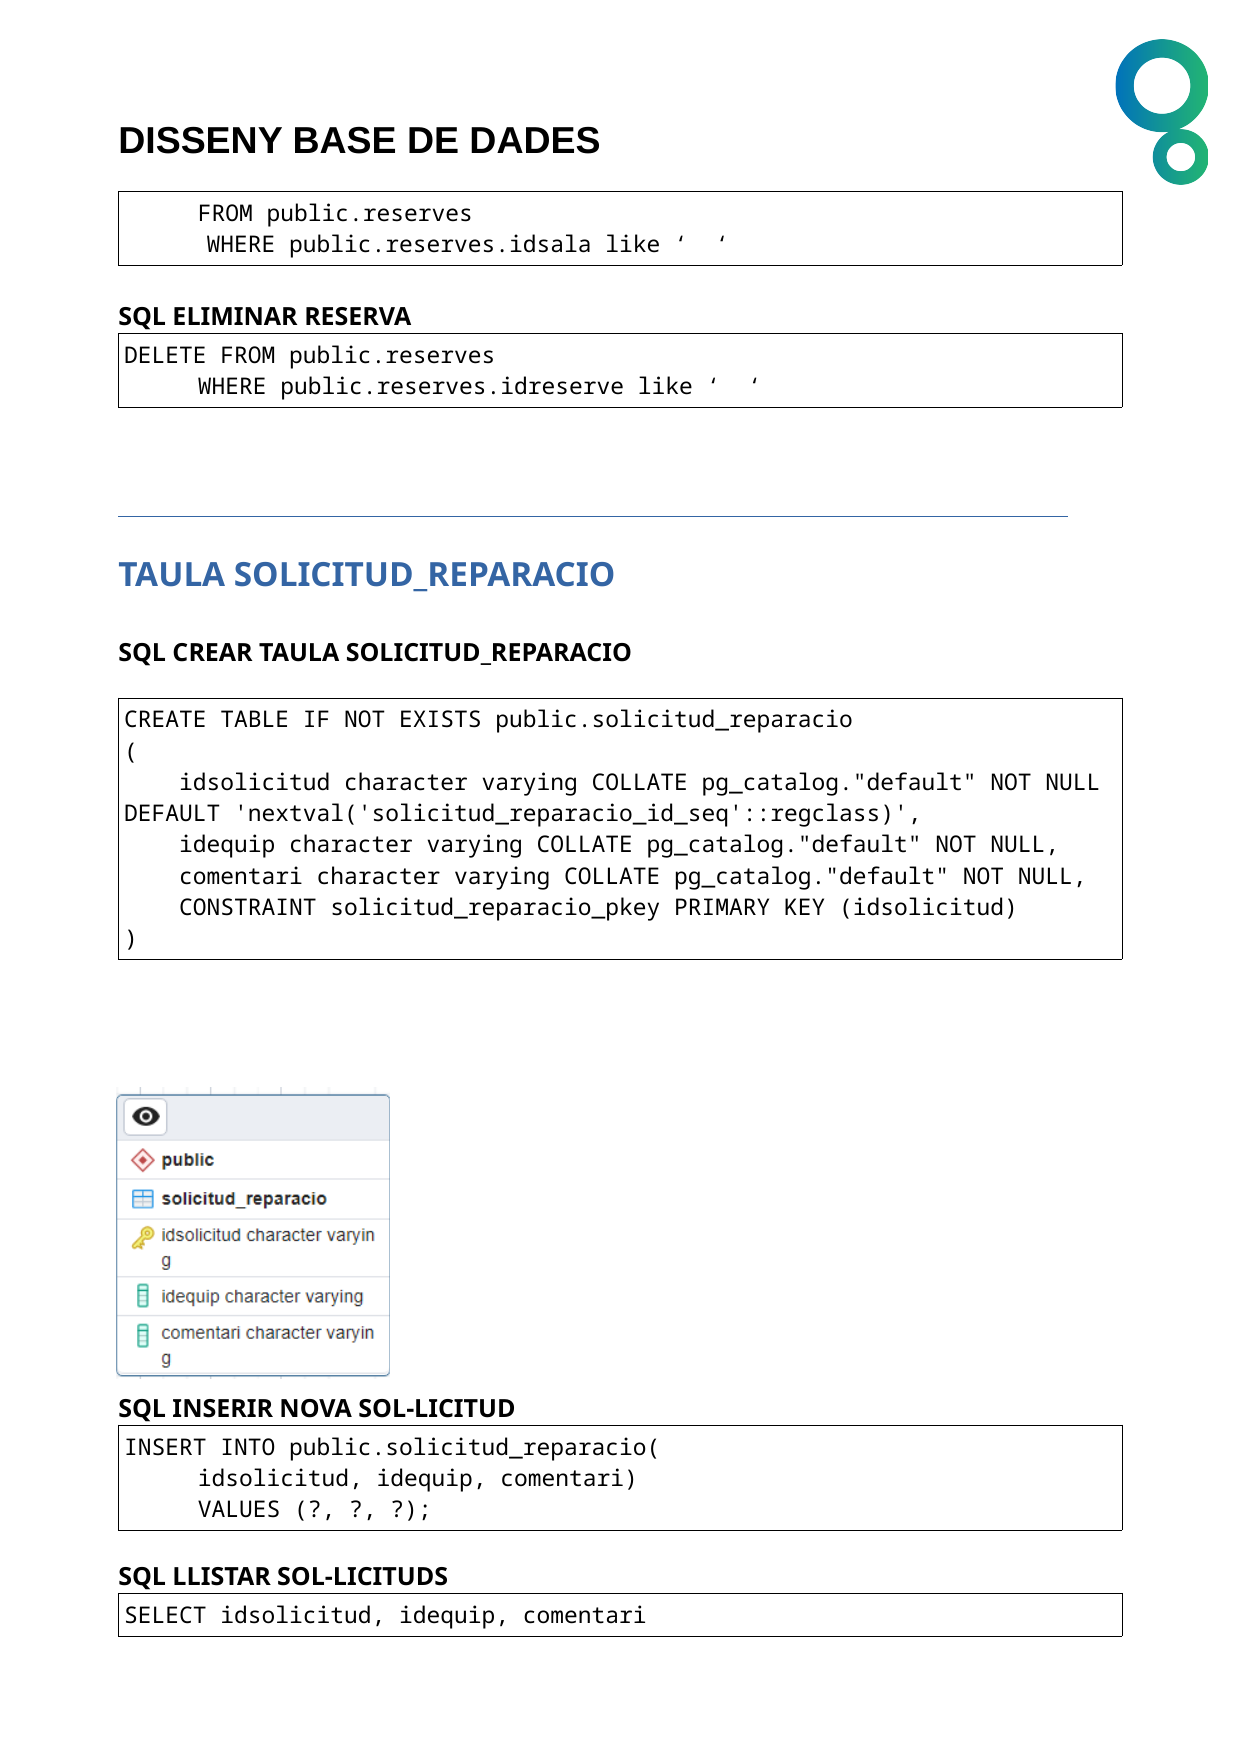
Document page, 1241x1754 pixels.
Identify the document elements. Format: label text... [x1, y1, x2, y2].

table_header INSERT INTO public.solicitud_reparacio( idsolicitud, idequip, comentari) VALUES (?, ?, ?); [119, 1426, 1122, 1530]
picture [116, 1087, 390, 1379]
picture [1115, 39, 1208, 185]
text SQL LLISTAR SOL-LICITUDS [118, 1559, 1122, 1593]
text TAULA SOLICITUD_REPARACIO [118, 551, 1122, 596]
text SQL CREAR TAULA SOLICITUD_REPARACIO [118, 635, 1122, 669]
table_header CREATE TABLE IF NOT EXISTS public.solicitud_reparacio ( idsolicitud character varying COLLATE pg_catalog."default" NOT NULL DEFAULT 'nextval('solicitud_reparacio_id_seq'::regclass)', idequip character varying COLLATE pg_catalog."default" NOT NULL, comentari character varying COLLATE pg_catalog."default" NOT NULL, CONSTRAINT solicitud_reparacio_pkey PRIMARY KEY (idsolicitud) ) [119, 699, 1122, 959]
text SQL ELIMINAR RESERVA [118, 299, 1122, 333]
table_header FROM public.reserves WHERE public.reserves.idsala like ‘ ‘ [119, 192, 1122, 265]
table_header DELETE FROM public.reserves WHERE public.reserves.idreserve like ‘ ‘ [119, 334, 1122, 407]
table_header SELECT idsolicitud, idequip, comentari [119, 1594, 1122, 1636]
text SQL INSERIR NOVA SOL-LICITUD [118, 1391, 1122, 1424]
